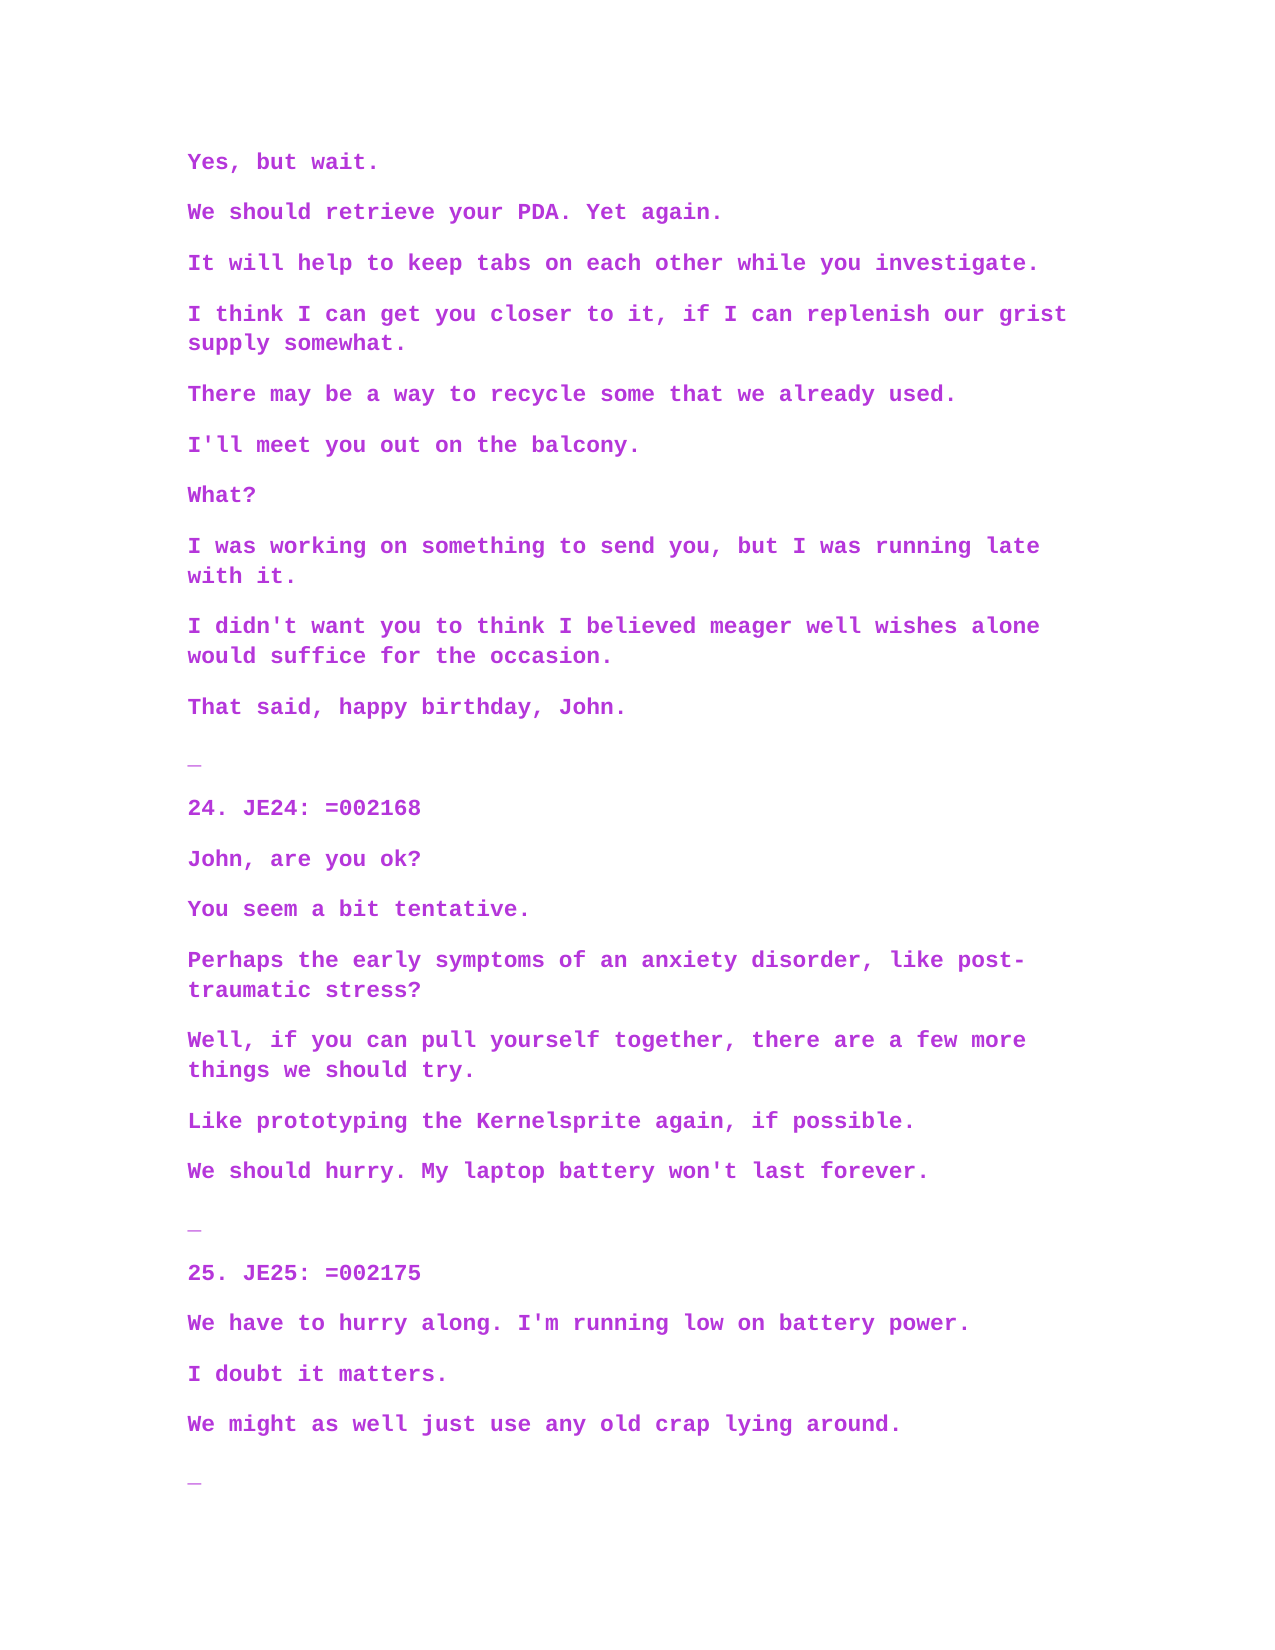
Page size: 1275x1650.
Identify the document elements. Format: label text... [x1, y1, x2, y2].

text We have to hurry along. I'm running low on battery power. [187, 1311, 1087, 1337]
text Yes, but wait. [187, 150, 1087, 176]
text There may be a way to recycle some that we already used. [187, 382, 1087, 408]
text I was working on something to send you, but I was running late with it. [187, 534, 1087, 590]
text We might as well just use any old crap lying around. [187, 1413, 1087, 1439]
text I didn't want you to think I believed meager well wishes alone would suffice for the occasion. [187, 614, 1087, 670]
text We should retrieve your PDA. Yet again. [187, 201, 1087, 227]
text Like prototyping the Kernelsprite again, if possible. [187, 1109, 1087, 1135]
text I think I can get you closer to it, if I can replenish our grist supply somewhat. [187, 302, 1087, 358]
text 24. JE24: =002168 [187, 796, 1087, 822]
text John, are you ok? [187, 847, 1087, 873]
text I'll meet you out on the balcony. [187, 433, 1087, 459]
text _ [187, 1210, 1087, 1236]
text _ [187, 746, 1087, 772]
text That said, happy birthday, John. [187, 695, 1087, 721]
text _ [187, 1463, 1087, 1489]
text Perhaps the early symptoms of an anxiety disorder, like post-traumatic stress? [187, 948, 1087, 1004]
text You seem a bit tentative. [187, 897, 1087, 923]
text Well, if you can pull yourself together, there are a few more things we should try. [187, 1028, 1087, 1084]
text What? [187, 483, 1087, 509]
text I doubt it matters. [187, 1362, 1087, 1388]
text We should hurry. My laptop battery won't last forever. [187, 1159, 1087, 1186]
text It will help to keep tabs on each other while you investigate. [187, 251, 1087, 277]
text 25. JE25: =002175 [187, 1261, 1087, 1287]
